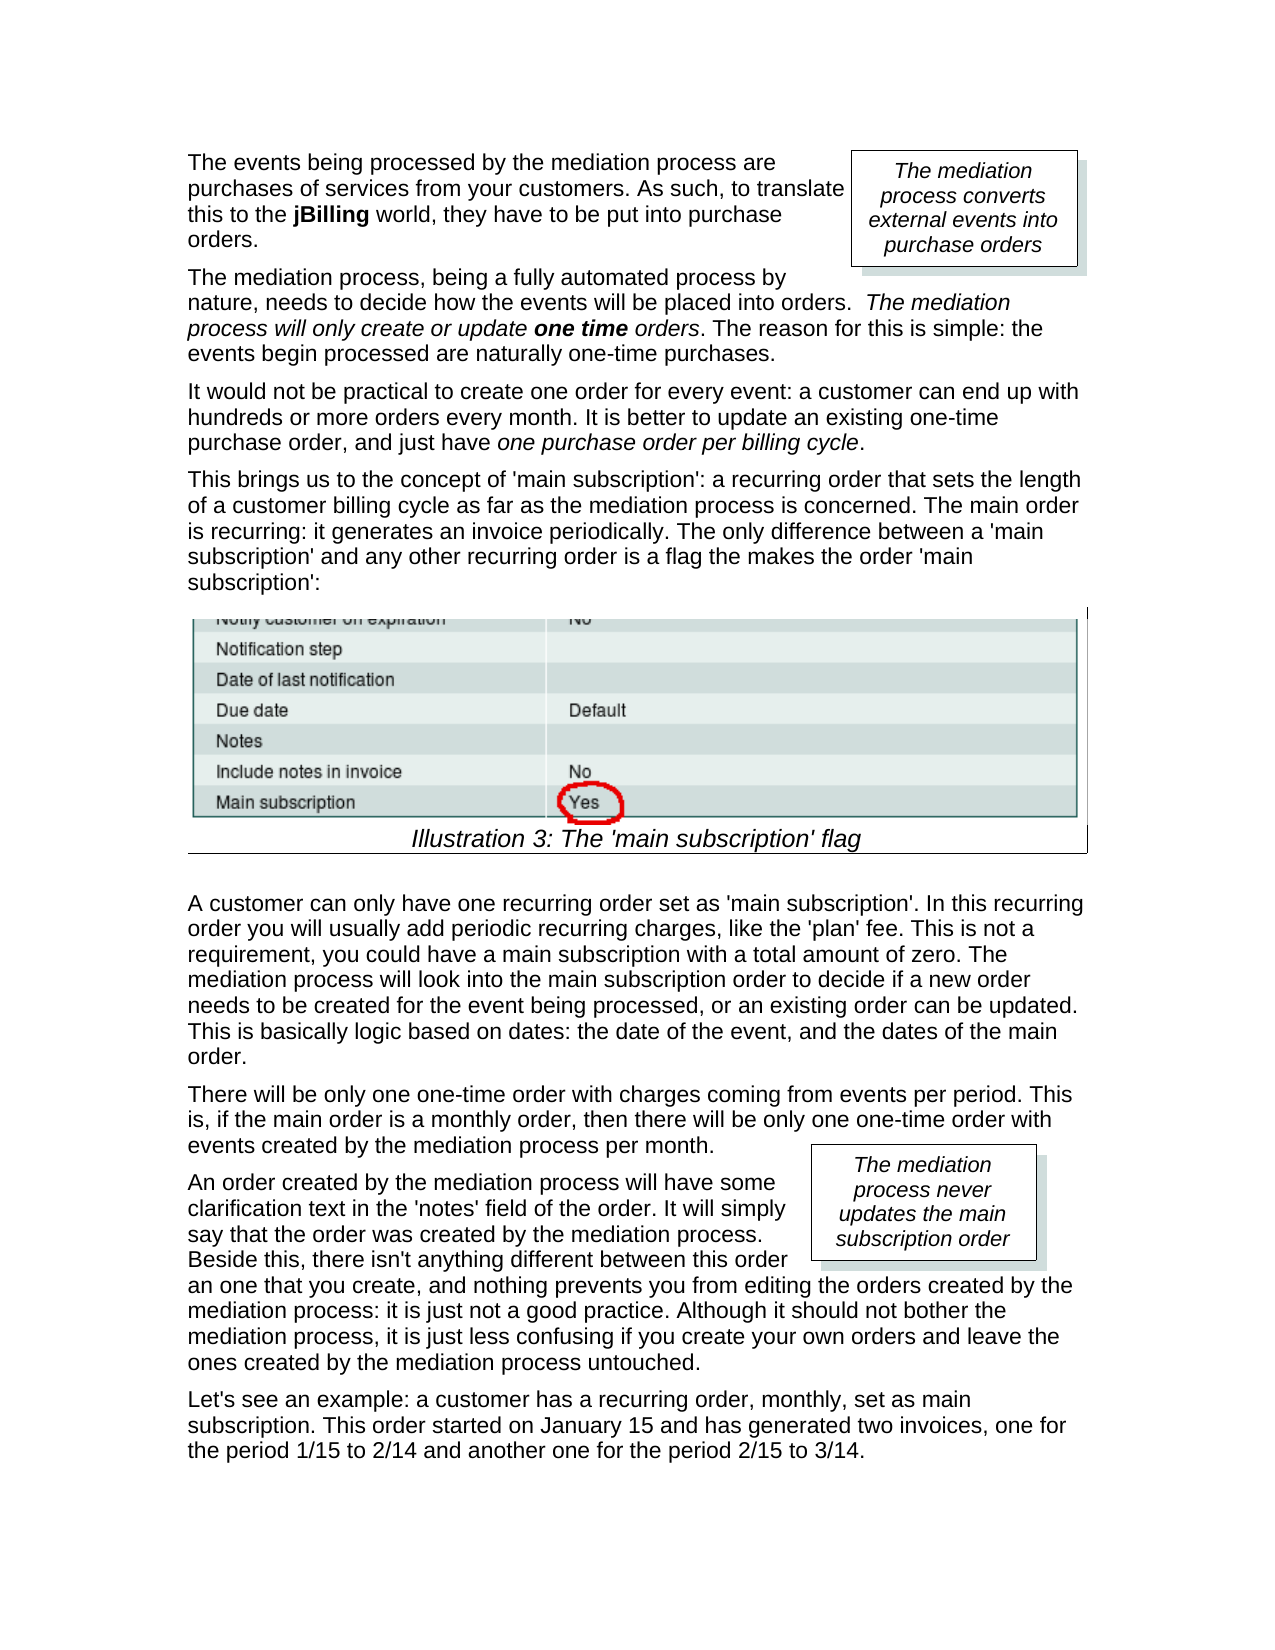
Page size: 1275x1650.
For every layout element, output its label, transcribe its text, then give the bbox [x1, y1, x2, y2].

text Illustration 3: The 'main subscription' flag [187, 825, 1087, 853]
text There will be only one one-time order with charges coming from events per period. This is, if the main order is a monthly order, then there will be only one one-time order with events created by the mediation process per month. [187, 1081, 1087, 1158]
text An order created by the mediation process will have some clarification text in the 'notes' field of the order. It will simply say that the order was created by the mediation process. Beside this, there isn't anything different between this order an one that you create, and nothing prevents you from editing the orders created by the mediation process: it is just not a good practice. Although it should not bother the mediation process, it is just less confusing if you create your own orders and leave the ones created by the mediation process untouched. [187, 1170, 1087, 1375]
text [852, 151, 1077, 266]
text The mediation process converts external events into purchase orders [860, 159, 1068, 257]
text [812, 1145, 1036, 1260]
text Let's see an example: a customer has a recurring order, monthly, set as main subscription. This order started on January 15 and has generated two invoices, one for the period 1/15 to 2/14 and another one for the period 2/15 to 3/14. [187, 1387, 1087, 1464]
text The mediation process, being a fully automated process by nature, needs to decide how the events will be placed into orders. The mediation process will only create or update one time orders. The reason for this is simple: the events begin processed are naturally one-time purchases. [187, 264, 1087, 367]
text A customer can only have one recurring order set as 'main subscription'. In this recurring order you will usually add periodic recurring charges, like the 'plan' fee. This is not a requirement, you could have a main subscription with a total amount of zero. The mediation process will look into the main subscription order to decide if a new order needs to be created for the event being processed, or an existing order can be updated. This is basically logic based on dates: the date of the event, and the dates of the main order. [187, 890, 1087, 1069]
text The mediation process never updates the main subscription order [819, 1153, 1027, 1251]
picture [187, 619, 1088, 825]
text It would not be practical to create one order for every event: a customer can end up with hundreds or more orders every month. It is better to update an existing one-time purchase order, and just have one purchase order per billing cycle. [187, 378, 1087, 455]
text The events being processed by the mediation process are purchases of services from your customers. As such, to translate this to the jBilling world, they have to be put into purchase orders. [187, 150, 851, 252]
text This brings us to the concept of 'main subscription': a recurring order that sets the length of a customer billing cycle as far as the mediation process is concerned. The main order is recurring: it generates an invoice periodically. The only difference between a 'main subscription' and any other recurring order is a flag the makes the order 'main subscription': [187, 467, 1087, 595]
